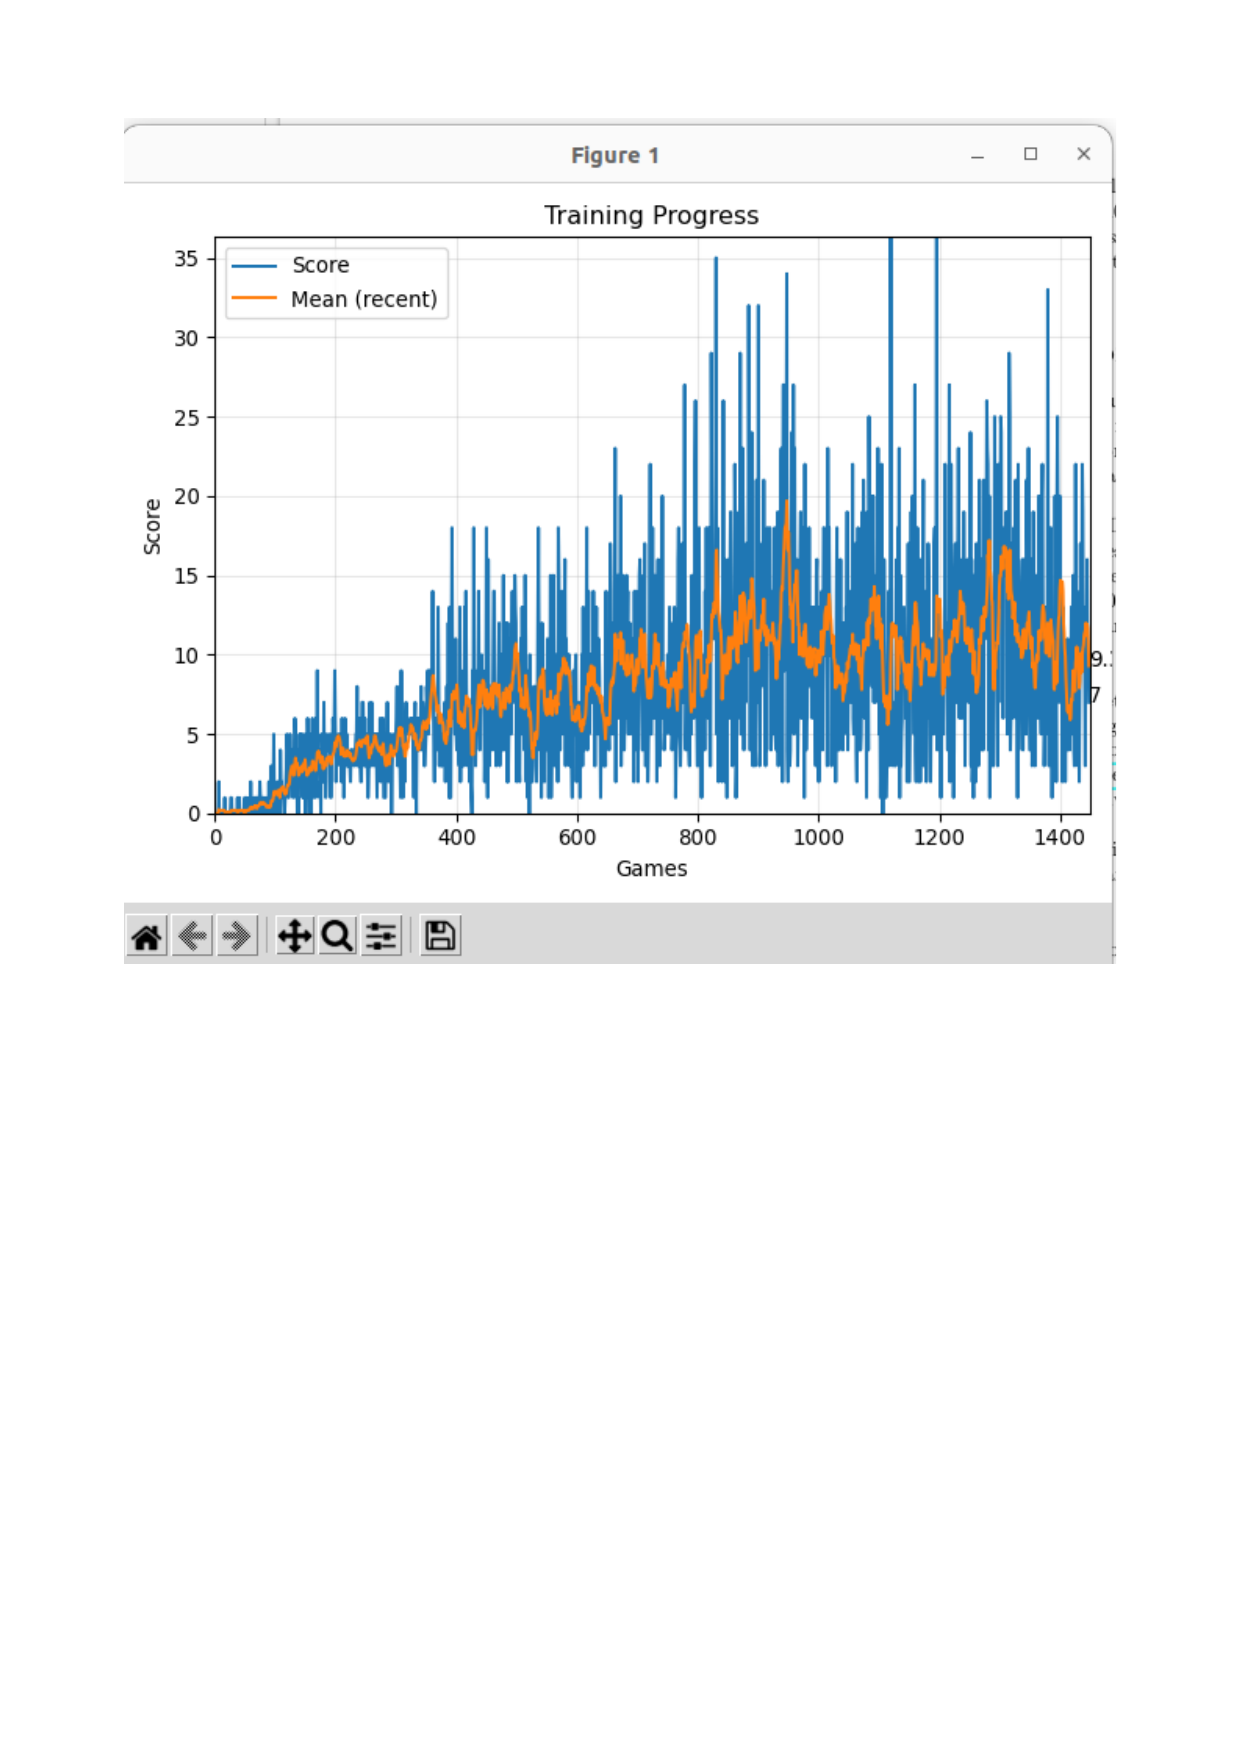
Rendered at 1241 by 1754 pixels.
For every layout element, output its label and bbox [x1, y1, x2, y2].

picture [124, 118, 1117, 964]
